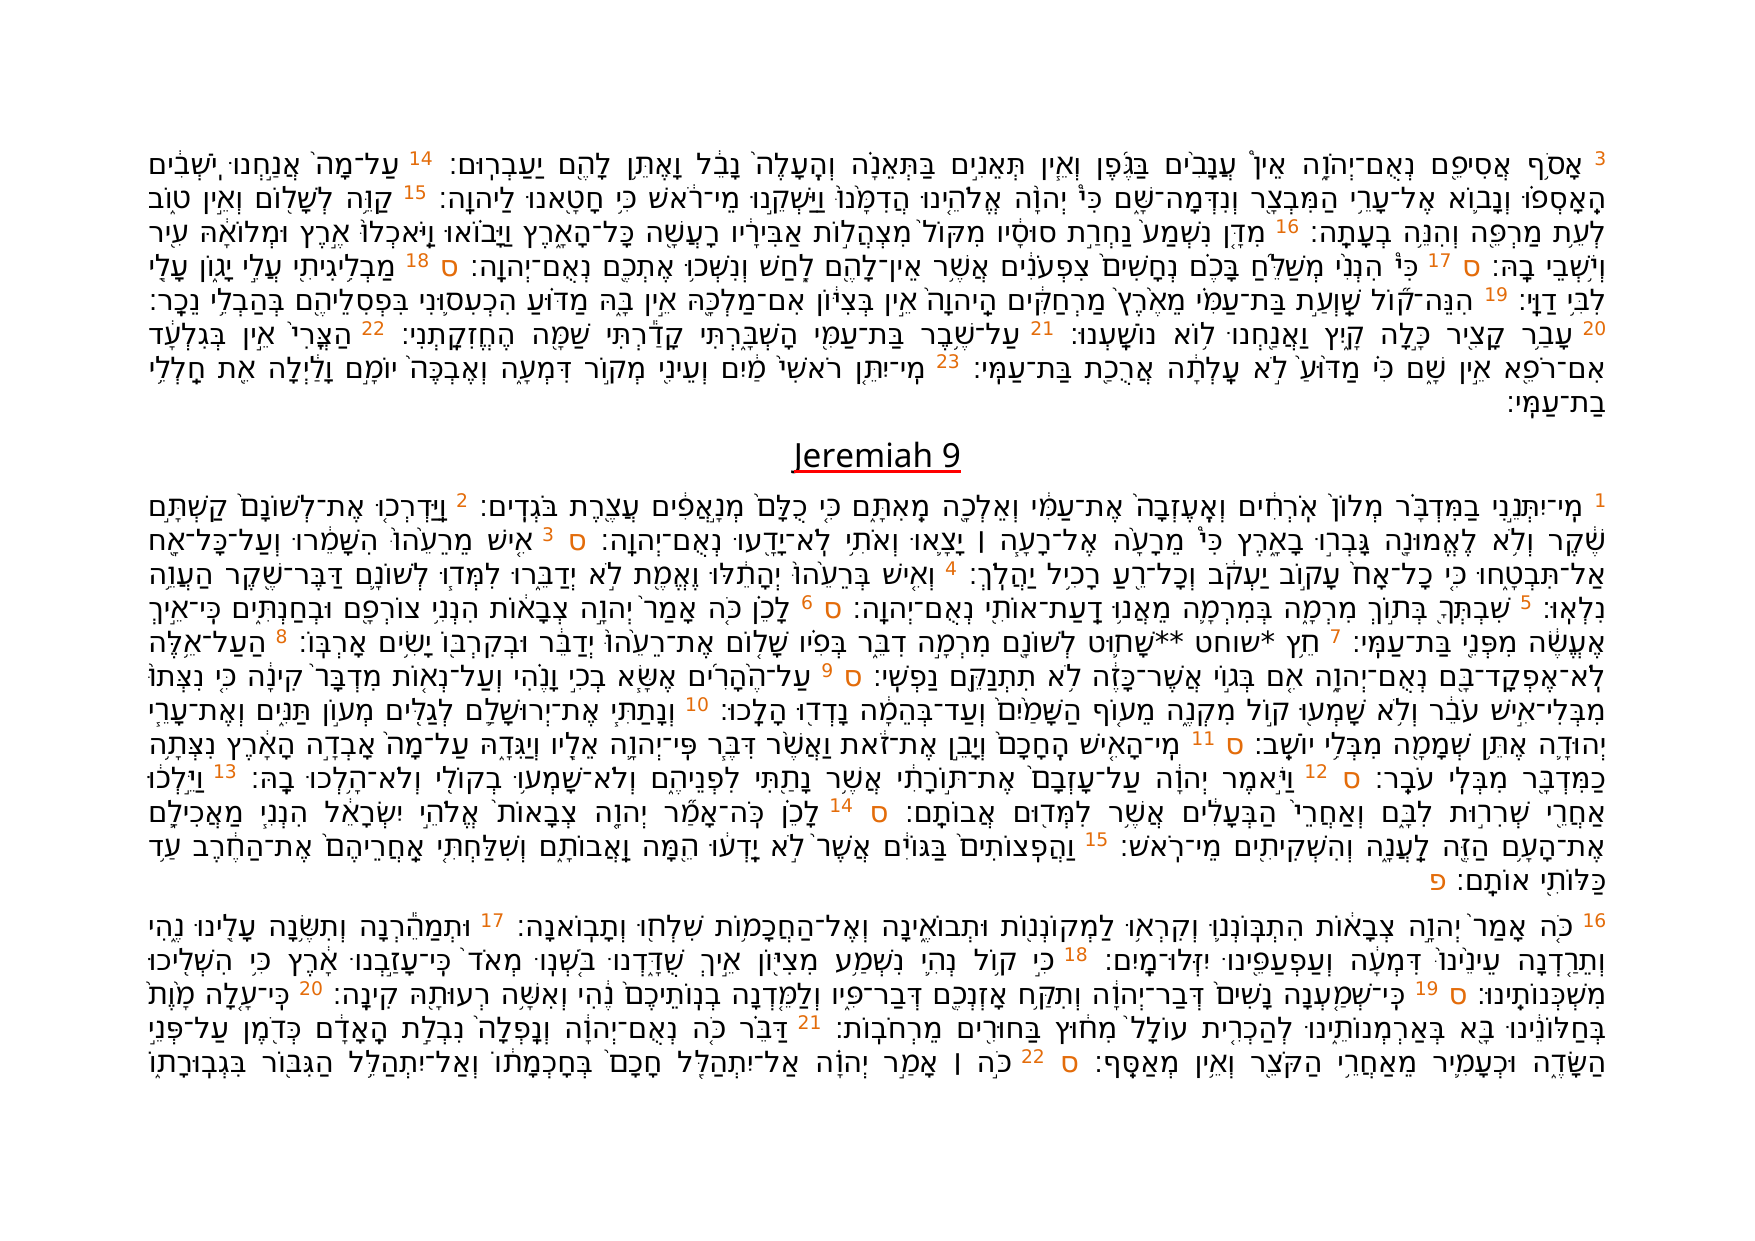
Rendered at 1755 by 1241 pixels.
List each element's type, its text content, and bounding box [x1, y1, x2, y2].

text 1 בָּעֵ֣ת הַהִ֣יא נְאֻם־יְהוָ֡ה *ויציאו **יוֹצִ֣יאוּ אֶת־עַצְמ֣וֹת מַלְכֵֽי־יְהוּדָ֣ה וְאֶת־עַצְמוֹת־שָׂרָיו֩ וְאֶת־עַצְמ֨וֹת הַכֹּהֲנִ֜ים וְאֵ֣ת ׀ עַצְמ֣וֹת הַנְּבִיאִ֗ים וְאֵ֛ת עַצְמ֥וֹת יוֹשְׁבֵֽי־יְרוּשָׁלָ֖͏ִם מִקִּבְרֵיהֶֽם׃ 2 וּשְׁטָחוּם֩ לַשֶּׁ֨מֶשׁ וְלַיָּרֵ֜חַ וּלְכֹ֣ל ׀ צְבָ֣א הַשָּׁמַ֗יִם אֲשֶׁ֨ר אֲהֵב֜וּם וַאֲשֶׁ֤ר עֲבָדוּם֙ וַֽאֲשֶׁר֙ הָלְכ֣וּ אַֽחֲרֵיהֶ֔ם וַאֲשֶׁ֣ר דְּרָשׁ֔וּם וַאֲשֶׁ֥ר הִֽשְׁתַּחֲו֖וּ לָהֶ֑ם לֹ֤א יֵאָֽסְפוּ֙ וְלֹ֣א יִקָּבֵ֔רוּ לְדֹ֛מֶן עַל־פְּנֵ֥י הָאֲדָמָ֖ה יִֽהְיֽוּ׃ ‬‬‬‬3 וְנִבְחַ֥ר מָ֙וֶת֙ מֵֽחַיִּ֔ים לְכֹ֗ל הַשְּׁאֵרִית֙ הַנִּשְׁאָרִ֔ים מִן־הַמִּשְׁפָּחָ֥ה הָֽרָעָ֖ה הַזֹּ֑את בְּכָל־הַמְּקֹמ֤וֹת הַנִּשְׁאָרִים֙ אֲשֶׁ֣ר הִדַּחְתִּ֣ים שָׁ֔ם נְאֻ֖ם יְהוָ֥ה צְבָאֽוֹת׃ ס ‬‬‬‬4 וְאָמַרְתָּ֣ אֲלֵיהֶ֗ם כֹּ֚ה אָמַ֣ר יְהוָ֔ה הֲיִפְּל֖וּ וְלֹ֣א יָק֑וּמוּ אִם־יָשׁ֖וּב וְלֹ֥א יָשֽׁוּב׃ ‬‬‬‬5 מַדּ֨וּעַ שׁוֹבְבָ֜ה הָעָ֥ם הַזֶּ֛ה יְרוּשָׁלַ֖͏ִם מְשֻׁבָ֣ה נִצַּ֑חַת הֶחֱזִ֙יקוּ֙ בַּתַּרְמִ֔ית מֵאֲנ֖וּ לָשֽׁוּב׃ ‬‬‬‬6 הִקְשַׁ֤בְתִּי וָֽאֶשְׁמָע֙ לוֹא־כֵ֣ן יְדַבֵּ֔רוּ אֵ֣ין אִ֗ישׁ נִחָם֙ עַל־רָ֣עָת֔וֹ לֵאמֹ֖ר מֶ֣ה עָשִׂ֑יתִי כֻּלֹּ֗ה שָׁ֚ב *במרצותם **בִּמְר֣וּצָתָ֔ם כְּס֥וּס שׁוֹטֵ֖ף בַּמִּלְחָמָֽה׃ ‬‬‬‬7 גַּם־חֲסִידָ֣ה בַשָּׁמַ֗יִם יָֽדְעָה֙ מֽוֹעֲדֶ֔יהָ וְתֹ֤ר *וסוס **וְסִיס֙ וְעָג֔‬‏וּר שָׁמְר֖וּ אֶת־עֵ֣ת בֹּאָ֑נָה וְעַמִּ֕י לֹ֣א יָֽדְע֔וּ אֵ֖ת מִשְׁפַּ֥ט יְהוָֽה׃ ‬‬‬‬‬‬8 אֵיכָ֤ה תֹֽאמְרוּ֙ חֲכָמִ֣ים אֲנַ֔חְנוּ וְתוֹרַ֥ת יְהוָ֖ה אִתָּ֑נוּ אָכֵן֙ הִנֵּ֣ה לַשֶּׁ֣קֶר עָשָׂ֔ה עֵ֖ט שֶׁ֥קֶר סֹפְרִֽים׃ ‬‬‬‬9 הֹבִ֣ישׁוּ חֲכָמִ֔ים חַ֖תּוּ וַיִּלָּכֵ֑דוּ הִנֵּ֤ה בִדְבַר־יְהוָה֙ מָאָ֔סוּ וְחָכְמַֽת־מֶ֖ה לָהֶֽם׃ ס ‬‬‬‬10 לָכֵן֩ אֶתֵּ֨ן אֶת־נְשֵׁיהֶ֜ם לַאֲחֵרִ֗ים שְׂדֽוֹתֵיהֶם֙ לְי֣וֹרְשִׁ֔ים כִּ֤י מִקָּטֹן֙ וְעַד־גָּד֔וֹל כֻּלֹּ֖ה בֹּצֵ֣עַ בָּ֑צַע מִנָּבִיא֙ וְעַד־כֹּהֵ֔ן כֻּלֹּ֖ה עֹ֥שֶׂה שָּֽׁקֶר׃ ‬‬‬‬11 וַיְרַפּ֞וּ אֶת־שֶׁ֤בֶר בַּת־עַמִּי֙ עַל־נְקַלָּ֔ה לֵאמֹ֖ר שָׁל֣וֹם ׀ שָׁל֑וֹם וְאֵ֖ין שָׁלֽוֹם׃ ‬‬‬‬12 הֹבִ֕שׁוּ כִּ֥י תוֹעֵבָ֖ה עָשׂ֑וּ גַּם־בּ֣וֹשׁ לֹֽא־יֵבֹ֗שׁוּ וְהִכָּלֵם֙ לֹ֣א יָדָ֔עוּ לָכֵ֞ן יִפְּל֣וּ בַנֹּפְלִ֗ים בְּעֵ֧ת פְּקֻדָּתָ֛ם יִכָּשְׁל֖וּ אָמַ֥ר יְהוָֽה׃ ס ‬‬‬‬13 אָסֹ֥ף אֲסִיפֵ֖ם נְאֻם־יְהֹוָ֑ה אֵין֩ עֲנָבִ֨ים בַּגֶּ֜פֶן וְאֵ֧ין תְּאֵנִ֣ים בַּתְּאֵנָ֗ה וְהֶֽעָלֶה֙ נָבֵ֔ל וָאֶתֵּ֥ן לָהֶ֖ם יַעַבְרֽוּם׃ ‬‬‬‬14 עַל־מָה֙ אֲנַ֣חְנוּ יֹֽשְׁבִ֔ים הֵֽאָסְפ֗וּ וְנָב֛וֹא אֶל־עָרֵ֥י הַמִּבְצָ֖ר וְנִדְּמָה־שָּׁ֑ם כִּי֩ יְהוָ֨ה אֱלֹהֵ֤ינוּ הֲדִמָּ֙נוּ֙ וַיַּשְׁקֵ֣נוּ מֵי־רֹ֔אשׁ כִּ֥י חָטָ֖אנוּ לַיהוָֽה׃ ‬‬‬‬15 קַוֵּ֥ה לְשָׁל֖וֹם וְאֵ֣ין ט֑וֹב לְעֵ֥ת מַרְפֵּ֖ה וְהִנֵּ֥ה בְעָתָֽה׃ ‬‬‬‬16 מִדָּ֤ן נִשְׁמַע֙ נַחְרַ֣ת סוּסָ֔יו מִקּוֹל֙ מִצְהֲל֣וֹת אַבִּירָ֔יו רָעֲשָׁ֖ה כָּל־הָאָ֑רֶץ וַיָּב֗וֹאוּ וַיֹּֽאכְלוּ֙ אֶ֣רֶץ וּמְלוֹאָ֔הּ עִ֖יר וְיֹ֥שְׁבֵי בָֽהּ׃ ס ‬‬‬‬17 כִּי֩ הִנְנִ֨י מְשַׁלֵּ֜חַ בָּכֶ֗ם נְחָשִׁים֙ צִפְעֹנִ֔ים אֲשֶׁ֥ר אֵין־לָהֶ֖ם לָ֑חַשׁ וְנִשְּׁכ֥וּ אֶתְכֶ֖ם נְאֻם־יְהוָֽה׃ ס ‬‬‬‬18 מַבְלִ֥יגִיתִ֖י עֲלֵ֣י יָג֑וֹן עָלַ֖י לִבִּ֥י דַוָּֽי׃ ‬‬‬‬19 הִנֵּה־ק֞וֹל שַֽׁוְעַ֣ת בַּת־עַמִּ֗י מֵאֶ֙רֶץ֙ מַרְחַקִּ֔ים הַֽיהוָה֙ אֵ֣ין בְּצִיּ֔וֹן אִם־מַלְכָּ֖הּ אֵ֣ין בָּ֑הּ מַדּ֗וּעַ הִכְעִס֛וּנִי בִּפְסִלֵיהֶ֖ם בְּהַבְלֵ֥י נֵכָֽר׃ ‬‬‬‬20 עָבַ֥ר קָצִ֖יר כָּ֣לָה קָ֑יִץ וַאֲנַ֖חְנוּ ל֥וֹא נוֹשָֽׁעְנוּ׃ ‬‬‬‬21 עַל־שֶׁ֥בֶר בַּת־עַמִּ֖י הָשְׁבָּ֑רְתִּי קָדַ֕רְתִּי שַׁמָּ֖ה הֶחֱזִקָֽתְנִי׃ ‬‬‬‬22 הַצֳּרִי֙ אֵ֣ין בְּגִלְעָ֔ד אִם־רֹפֵ֖א אֵ֣ין שָׁ֑ם כִּ֗י מַדּ֙וּעַ֙ לֹ֣א עָֽלְתָ֔ה אֲרֻכַ֖ת בַּת־עַמִּֽי׃ ‬‬‬‬23 מִֽי־יִתֵּ֤ן רֹאשִׁי֙ מַ֔יִם וְעֵינִ֖י מְק֣וֹר דִּמְעָ֑ה וְאֶבְכֶּה֙ יוֹמָ֣ם וָלַ֔יְלָה אֵ֖ת חַֽלְלֵ֥י בַת־עַמִּֽי׃ ‬‬‬‬‬‬‬‬‬‬‬‬‬‬‬‬‬‬‬‬‬‬‬‬‬‬ [148, 148, 1606, 419]
text 1 מִֽי־יִתְּנֵ֣נִי בַמִּדְבָּ֗ר מְלוֹן֙ אֹֽרְחִ֔ים וְאֶֽעֶזְבָה֙ אֶת־עַמִּ֔י וְאֵלְכָ֖ה מֵֽאִתָּ֑ם כִּ֤י כֻלָּם֙ מְנָ֣אֲפִ֔ים עֲצֶ֖רֶת בֹּגְדִֽים׃ 2 וַֽיַּדְרְכ֤וּ אֶת־לְשׁוֹנָם֙ קַשְׁתָּ֣ם שֶׁ֔קֶר וְלֹ֥א לֶאֱמוּנָ֖ה גָּבְר֣וּ בָאָ֑רֶץ כִּי֩ מֵרָעָ֨ה אֶל־רָעָ֧ה ׀ יָצָ֛אוּ וְאֹתִ֥י לֹֽא־יָדָ֖עוּ נְאֻם־יְהוָֽה׃ ס ‬‬‬‬3 אִ֤ישׁ מֵרֵעֵ֙הוּ֙ הִשָּׁמֵ֔רוּ וְעַל־כָּל־אָ֖ח אַל־תִּבְטָ֑חוּ כִּ֤י כָל־אָח֙ עָק֣וֹב יַעְקֹ֔ב וְכָל־רֵ֖עַ רָכִ֥יל יַהֲלֹֽךְ׃ ‬‬‬‬4 וְאִ֤ישׁ בְּרֵעֵ֙הוּ֙ יְהָתֵ֔לּוּ וֶאֱמֶ֖ת לֹ֣א יְדַבֵּ֑רוּ לִמְּד֧וּ לְשׁוֹנָ֛ם דַּבֶּר־שֶׁ֖קֶר הַעֲוֵ֥ה נִלְאֽוּ׃ ‬‬‬‬5 שִׁבְתְּךָ֖ בְּת֣וֹךְ מִרְמָ֑ה בְּמִרְמָ֛ה מֵאֲנ֥וּ דַֽעַת־אוֹתִ֖י נְאֻם־יְהוָֽה׃ ס ‬‬‬‬6 לָכֵ֗ן כֹּ֤ה אָמַר֙ יְהוָ֣ה צְבָא֔וֹת הִנְנִ֥י צוֹרְפָ֖ם וּבְחַנְתִּ֑ים כִּֽי־אֵ֣יךְ אֶעֱשֶׂ֔ה מִפְּנֵ֖י בַּת־עַמִּֽי׃ ‬‬‬‬7 חֵ֥ץ *שוחט **שָׁח֛וּט לְשׁוֹנָ֖ם מִרְמָ֣ה דִבֵּ֑ר בְּפִ֗יו שָׁל֤וֹם אֶת־רֵעֵ֙הוּ֙ יְדַבֵּ֔ר וּבְקִרְבּ֖וֹ יָשִׂ֥ים אָרְבּֽוֹ׃ ‬‬‬‬8 הַעַל־אֵ֥לֶּה לֹֽא־אֶפְקָד־בָּ֖ם נְאֻם־יְהוָ֑ה אִ֚ם בְּג֣וֹי אֲשֶׁר־כָּזֶ֔ה לֹ֥א תִתְנַקֵּ֖ם נַפְשִֽׁי׃ ס ‬‬‬‬9 עַל־הֶ֨הָרִ֜ים אֶשָּׂ֧א בְכִ֣י וָנֶ֗הִי וְעַל־נְא֤וֹת מִדְבָּר֙ קִינָ֔ה כִּ֤י נִצְּתוּ֙ מִבְּלִי־אִ֣ישׁ עֹבֵ֔ר וְלֹ֥א שָׁמְע֖וּ ק֣וֹל מִקְנֶ֑ה מֵע֤וֹף הַשָּׁמַ֙יִם֙ וְעַד־בְּהֵמָ֔ה נָדְד֖וּ הָלָֽכוּ׃ ‬‬‬‬10 וְנָתַתִּ֧י אֶת־יְרוּשָׁלַ֛͏ִם לְגַלִּ֖ים מְע֣וֹן תַּנִּ֑ים וְאֶת־עָרֵ֧י יְהוּדָ֛ה אֶתֵּ֥ן שְׁמָמָ֖ה מִבְּלִ֥י יוֹשֵֽׁב׃ ס ‬‬‬‬11 מִֽי־הָאִ֤ישׁ הֶֽחָכָם֙ וְיָבֵ֣ן אֶת־זֹ֔את וַאֲשֶׁ֨ר דִּבֶּ֧ר פִּֽי־יְהוָ֛ה אֵלָ֖יו וְיַגִּדָ֑הּ עַל־מָה֙ אָבְדָ֣ה הָאָ֔רֶץ נִצְּתָ֥ה כַמִּדְבָּ֖ר מִבְּלִֽ‬‏י עֹבֵֽר׃ ס ‬‬‬‬‬‬12 וַיֹּ֣אמֶר יְהוָ֔ה עַל־עָזְבָם֙ אֶת־תּ֣וֹרָתִ֔י אֲשֶׁ֥ר נָתַ֖תִּי לִפְנֵיהֶ֑ם וְלֹא־שָׁמְע֥וּ בְקוֹלִ֖י וְלֹא־הָ֥לְכוּ בָֽהּ׃ ‬‬‬‬13 וַיֵּ֣לְכ֔וּ אַחֲרֵ֖י שְׁרִר֣וּת לִבָּ֑ם וְאַחֲרֵי֙ הַבְּעָלִ֔ים אֲשֶׁ֥ר לִמְּד֖וּם אֲבוֹתָֽם׃ ס ‬‬‬‬14 לָכֵ֗ן כֹּֽה־אָמַ֞ר יְהוָ֤ה צְבָאוֹת֙ אֱלֹהֵ֣י יִשְׂרָאֵ֔ל הִנְנִ֧י מַאֲכִילָ֛ם אֶת־הָעָ֥ם הַזֶּ֖ה לַֽעֲנָ֑ה וְהִשְׁקִיתִ֖ים מֵי־רֹֽאשׁ׃ ‬‬‬‬15 וַהֲפִֽצוֹתִים֙ בַּגּוֹיִ֔ם אֲשֶׁר֙ לֹ֣א יָֽדְע֔וּ הֵ֖מָּה וַֽאֲבוֹתָ֑ם וְשִׁלַּחְתִּ֤י אַֽחֲרֵיהֶם֙ אֶת־הַחֶ֔רֶב עַ֥ד כַּלּוֹתִ֖י אוֹתָֽם׃ פ ‬‬‬‬‬‬‬‬‬‬‬‬‬‬‬‬‬‬ [148, 490, 1606, 897]
text 16 כֹּ֤ה אָמַר֙ יְהוָ֣ה צְבָא֔וֹת הִתְבּֽוֹנְנ֛וּ וְקִרְא֥וּ לַמְקוֹנְנ֖וֹת וּתְבוֹאֶ֑ינָה וְאֶל־הַחֲכָמ֥וֹת שִׁלְח֖וּ וְתָבֽוֹאנָה׃ ‬‬‬‬17 וּתְמַהֵ֕רְנָה וְתִשֶּׂ֥נָה עָלֵ֖ינוּ נֶ֑הִי וְתֵרַ֤דְנָה עֵינֵ֙ינוּ֙ דִּמְעָ֔ה וְעַפְעַפֵּ֖ינוּ יִזְּלוּ־מָֽיִם׃ ‬‬‬‬18 כִּ֣י ק֥וֹל נְהִ֛י נִשְׁמַ֥ע מִצִיּ֖וֹן אֵ֣יךְ שֻׁדָּ֑דְנוּ בֹּ֤שְׁנֽוּ מְאֹד֙ כִּֽי־עָזַ֣בְנוּ אָ֔רֶץ כִּ֥י הִשְׁלִ֖יכוּ מִשְׁכְּנוֹתֵֽינוּ׃ ס ‬‬‬‬19 כִּֽי־שְׁמַ֤עְנָה נָשִׁים֙ דְּבַר־יְהוָ֔ה וְתִקַּ֥ח אָזְנְכֶ֖ם דְּבַר־פִּ֑יו וְלַמֵּ֤דְנָה בְנֽוֹתֵיכֶם֙ נֶ֔הִי וְאִשָּׁ֥ה רְעוּתָ֖הּ קִינָֽה׃ ‬‬‬‬20 כִּֽי־עָ֤לָה מָ֙וֶת֙ בְּחַלּוֹנֵ֔ינוּ בָּ֖א בְּאַרְמְנוֹתֵ֑ינוּ לְהַכְרִ֤ית עוֹלָל֙ מִח֔וּץ בַּחוּרִ֖ים מֵרְחֹבֽוֹת׃ ‬‬‬‬21 דַּבֵּ֗ר כֹּ֚ה נְאֻם־יְהוָ֔ה וְנָֽפְלָה֙ נִבְלַ֣ת הָֽאָדָ֔ם כְּדֹ֖מֶן עַל־פְּנֵ֣י הַשָּׂדֶ֑ה וּכְעָמִ֛יר מֵאַחֲרֵ֥י הַקֹּצֵ֖ר וְאֵ֥ין מְאַסֵּֽף׃ ס ‬‬‬‬22 כֹּ֣ה ׀ אָמַ֣ר יְהוָ֗ה אַל־יִתְהַלֵּ֤ל חָכָם֙ בְּחָכְמָת֔וֹ וְאַל־יִתְהַלֵּ֥ל הַגִּבּ֖וֹר בִּגְבֽוּרָת֑וֹ אַל־יִתְהַלֵּ֥ל עָשִׁ֖יר בְּעָשְׁרֽוֹ׃ ‬‬‬‬23 כִּ֣י אִם־בְּזֹ֞את יִתְהַלֵּ֣ל הַמִּתְהַלֵּ֗ל הַשְׂכֵּל֮ וְיָדֹ֣עַ אוֹתִי֒ כִּ֚י אֲנִ֣י יְהוָ֔ה עֹ֥שֶׂה חֶ֛סֶד מִשְׁפָּ֥ט וּצְדָקָ֖ה בָּאָ֑רֶץ כִּֽי־בְאֵ֥לֶּה חָפַ֖צְתִּי נְאֻם־יְהוָֽה׃ ס ‬‬‬‬24 הִנֵּ֛ה יָמִ֥ים בָּאִ֖ים נְאֻם־יְהוָ֑ה וּפָ֣קַדְתִּ֔י עַל־כָּל־מ֖וּל בְּעָרְלָֽה׃ ‬‬‬‬25 עַל־מִצְרַ֣יִם וְעַל־יְהוּדָ֗ה וְעַל־אֱד֞וֹם וְעַל־בְּנֵ֤י עַמּוֹן֙ וְעַל־מוֹאָ֔ב וְעַל֙ כָּל־קְצוּצֵ֣י פֵאָ֔ה הַיֹּשְׁבִ֖ים בַּמִּדְבָּ֑ר כִּ֤י כָל־הַגּוֹיִם֙ עֲרֵלִ֔ים וְכָל־בֵּ֥ית יִשְׂרָאֵ֖ל עַרְלֵי־לֵֽב׃ ס ‬‬‬‬‬‬‬‬‬‬‬‬‬‬ [148, 910, 1606, 1079]
text Jeremiah 9‬‬ [148, 432, 1606, 477]
